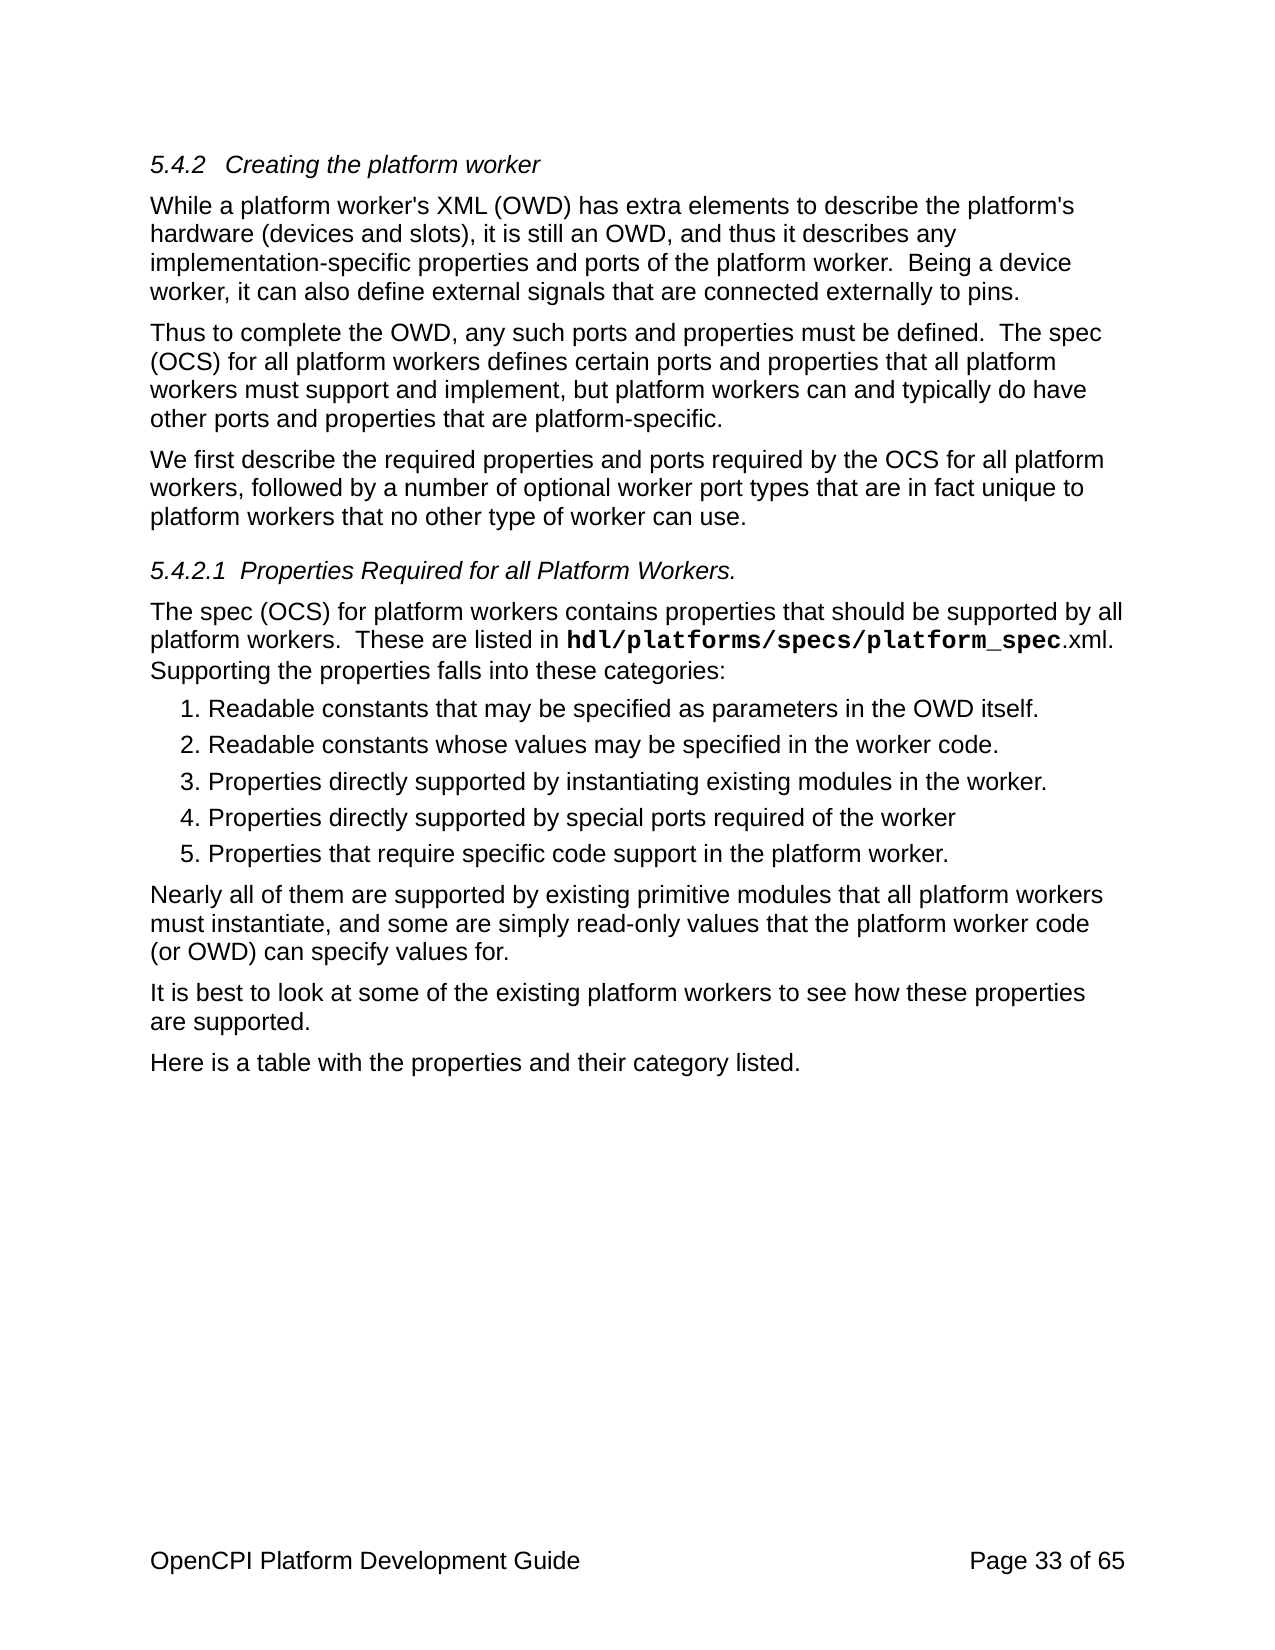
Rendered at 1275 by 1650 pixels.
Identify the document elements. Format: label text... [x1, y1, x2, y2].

text We first describe the required properties and ports required by the OCS for all platform workers, followed by a number of optional worker port types that are in fact unique to platform workers that no other type of worker can use. [150, 445, 1125, 531]
list Readable constants that may be specified as parameters in the OWD itself. [180, 694, 1065, 723]
subtitle Creating the platform worker [150, 150, 1125, 179]
text Here is a table with the properties and their category listed. [150, 1047, 1125, 1076]
text Nearly all of them are supported by existing primitive modules that all platform workers must instantiate, and some are simply read-only values that the platform worker code (or OWD) can specify values for. [150, 880, 1125, 966]
list Properties that require specific code support in the platform worker. [180, 839, 1065, 868]
list Properties directly supported by special ports required of the worker [180, 803, 1065, 832]
text Thus to complete the OWD, any such ports and properties must be defined. The spec (OCS) for all platform workers defines certain ports and properties that all platform workers must support and implement, but platform workers can and typically do have other ports and properties that are platform-specific. [150, 318, 1125, 433]
list Properties directly supported by instantiating existing modules in the worker. [180, 767, 1065, 795]
subtitle Properties Required for all Platform Workers. [150, 556, 1125, 585]
text The spec (OCS) for platform workers contains properties that should be supported by all platform workers. These are listed in hdl/platforms/specs/platform_spec.xml. Supporting the properties falls into these categories: [150, 597, 1125, 685]
list Readable constants whose values may be specified in the worker code. [180, 730, 1065, 759]
text It is best to look at some of the existing platform workers to see how these properties are supported. [150, 978, 1125, 1036]
text While a platform worker's XML (OWD) has extra elements to describe the platform's hardware (devices and slots), it is still an OWD, and thus it describes any implementation-specific properties and ports of the platform worker. Being a device worker, it can also define external signals that are connected externally to pins. [150, 191, 1125, 306]
